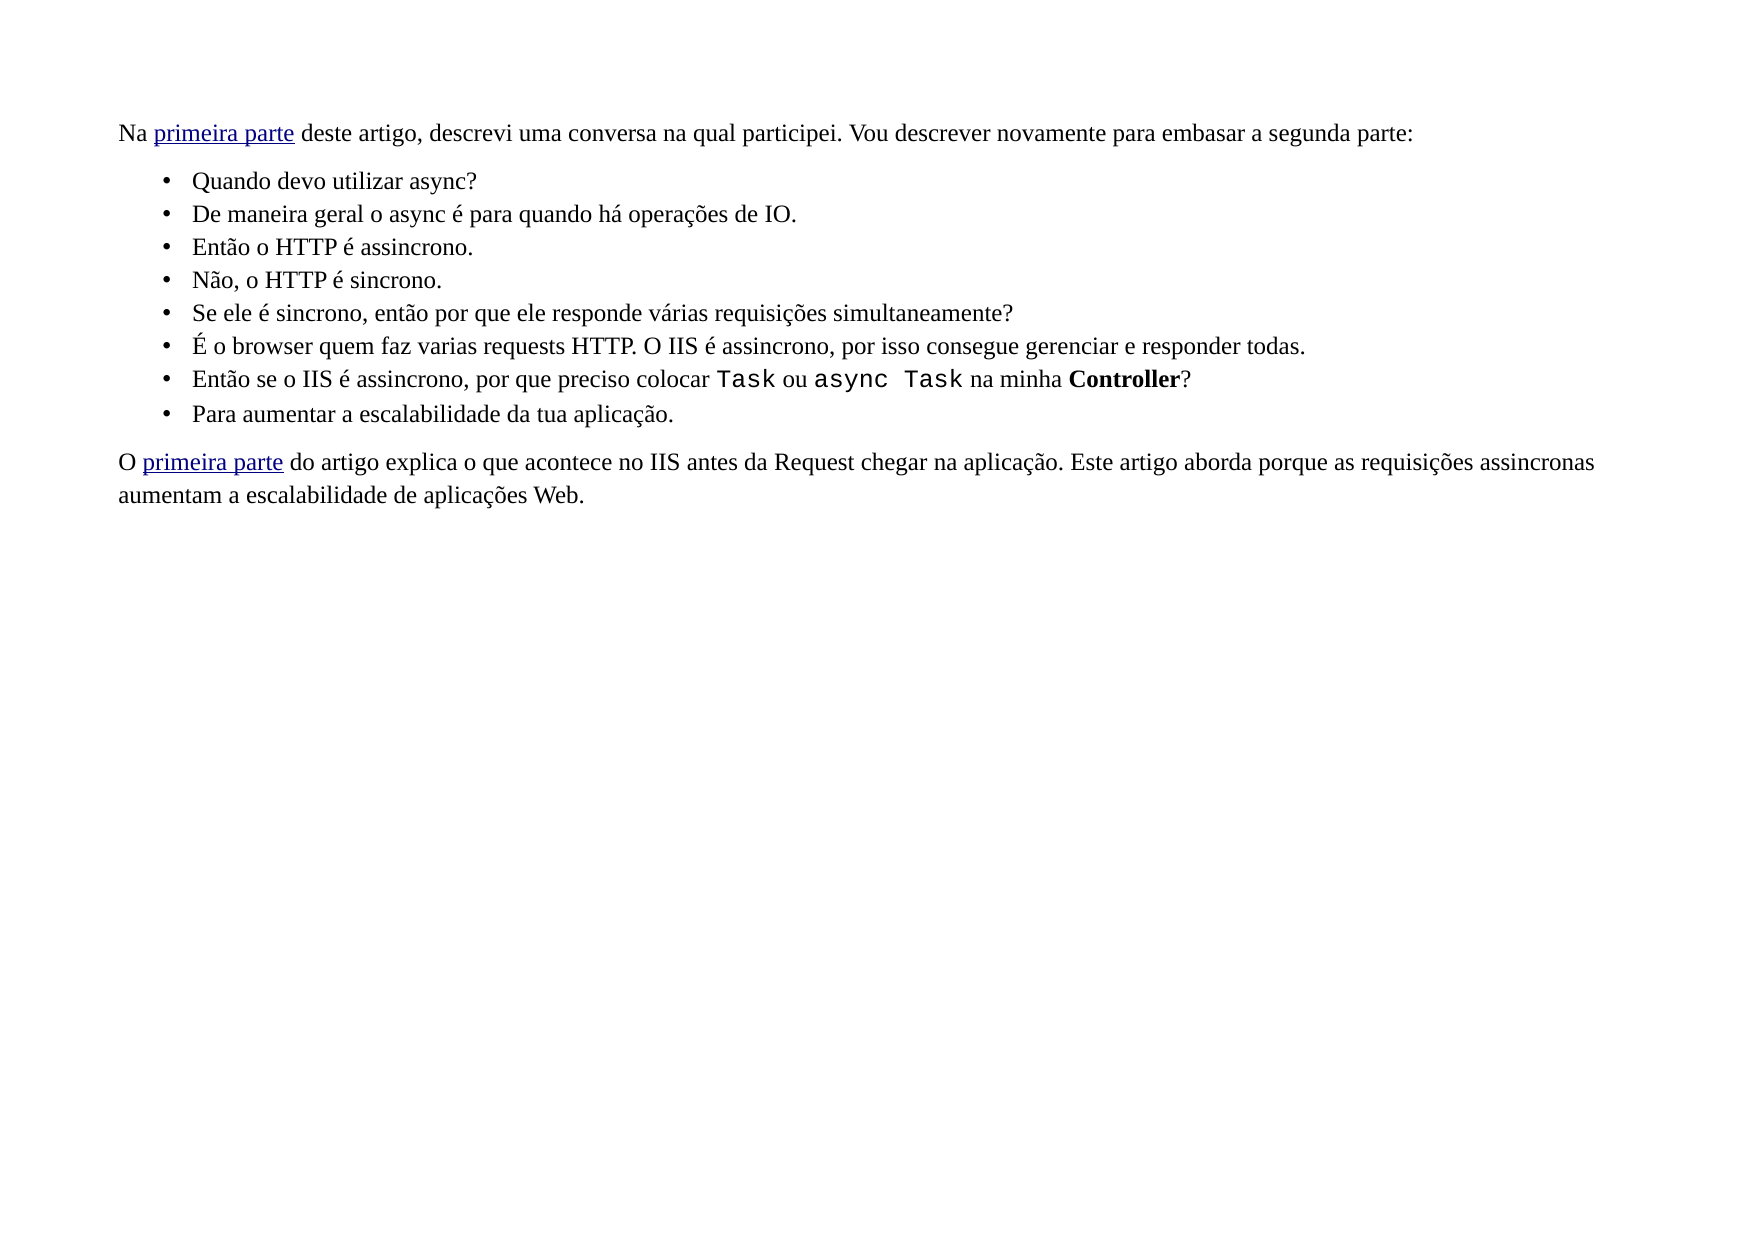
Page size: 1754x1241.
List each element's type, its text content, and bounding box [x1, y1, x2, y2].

list Não, o HTTP é sincrono. [162, 265, 1636, 293]
list Então o HTTP é assincrono. [162, 232, 1636, 261]
list De maneira geral o async é para quando há operações de IO. [162, 199, 1636, 227]
text Na primeira parte deste artigo, descrevi uma conversa na qual participei. Vou descrever novamente para embasar a segunda parte: [118, 118, 1636, 147]
list É o browser quem faz varias requests HTTP. O IIS é assincrono, por isso consegue gerenciar e responder todas. [162, 331, 1636, 359]
text O primeira parte do artigo explica o que acontece no IIS antes da Request chegar na aplicação. Este artigo aborda porque as requisições assincronas aumentam a escalabilidade de aplicações Web. [118, 447, 1636, 509]
list Se ele é sincrono, então por que ele responde várias requisições simultaneamente? [162, 298, 1636, 327]
list Então se o IIS é assincrono, por que preciso colocar Task ou async Task na minha Controller? [162, 364, 1636, 395]
list Quando devo utilizar async? [162, 166, 1636, 194]
list Para aumentar a escalabilidade da tua aplicação. [162, 399, 1636, 428]
